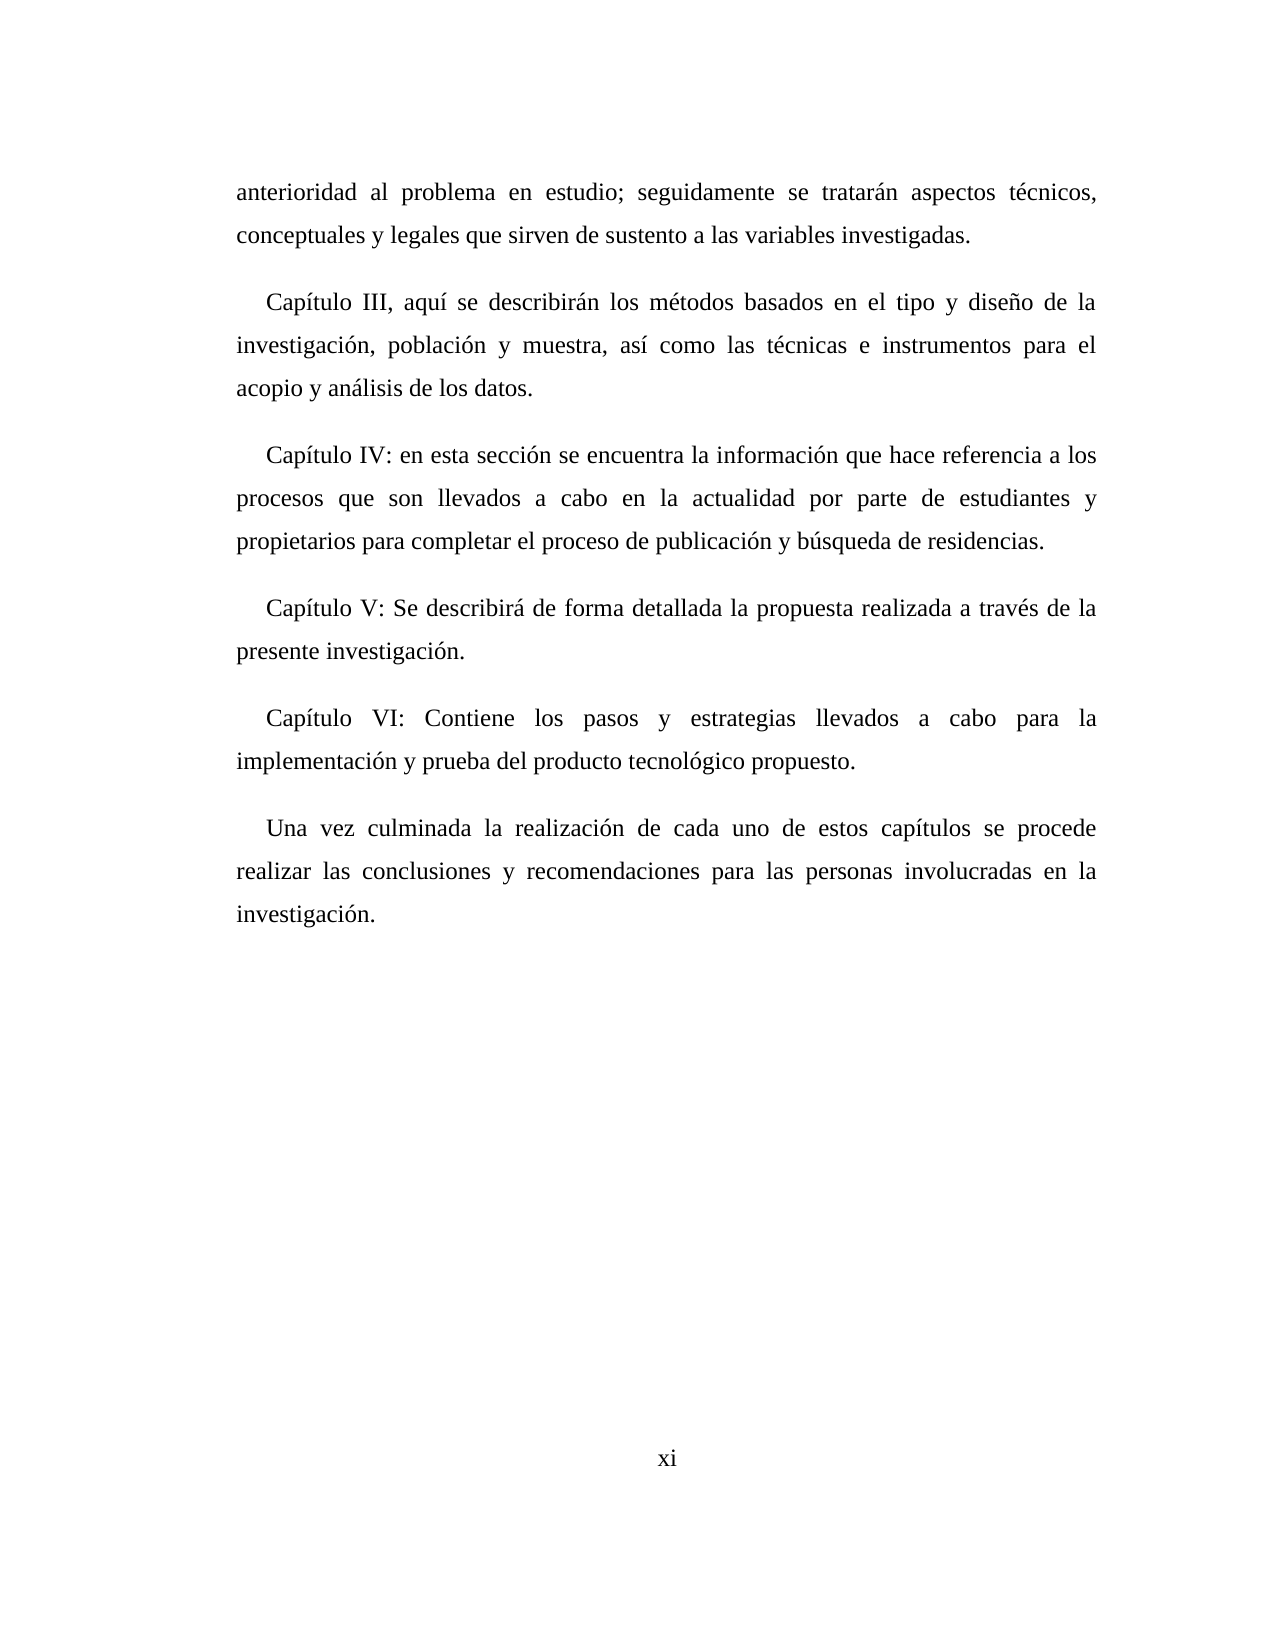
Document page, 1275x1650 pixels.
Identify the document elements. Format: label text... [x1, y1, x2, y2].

text Capítulo V: Se describirá de forma detallada la propuesta realizada a través de la presente investigación. [236, 593, 1098, 665]
text Capítulo VI: Contiene los pasos y estrategias llevados a cabo para la implementación y prueba del producto tecnológico propuesto. [236, 703, 1098, 775]
text Capítulo IV: en esta sección se encuentra la información que hace referencia a los procesos que son llevados a cabo en la actualidad por parte de estudiantes y propietarios para completar el proceso de publicación y búsqueda de residencias. [236, 440, 1098, 555]
text anterioridad al problema en estudio; seguidamente se tratarán aspectos técnicos, conceptuales y legales que sirven de sustento a las variables investigadas. [236, 177, 1098, 249]
text Una vez culminada la realización de cada uno de estos capítulos se procede realizar las conclusiones y recomendaciones para las personas involucradas en la investigación. [236, 813, 1098, 928]
text Capítulo III, aquí se describirán los métodos basados en el tipo y diseño de la investigación, población y muestra, así como las técnicas e instrumentos para el acopio y análisis de los datos. [236, 287, 1098, 402]
